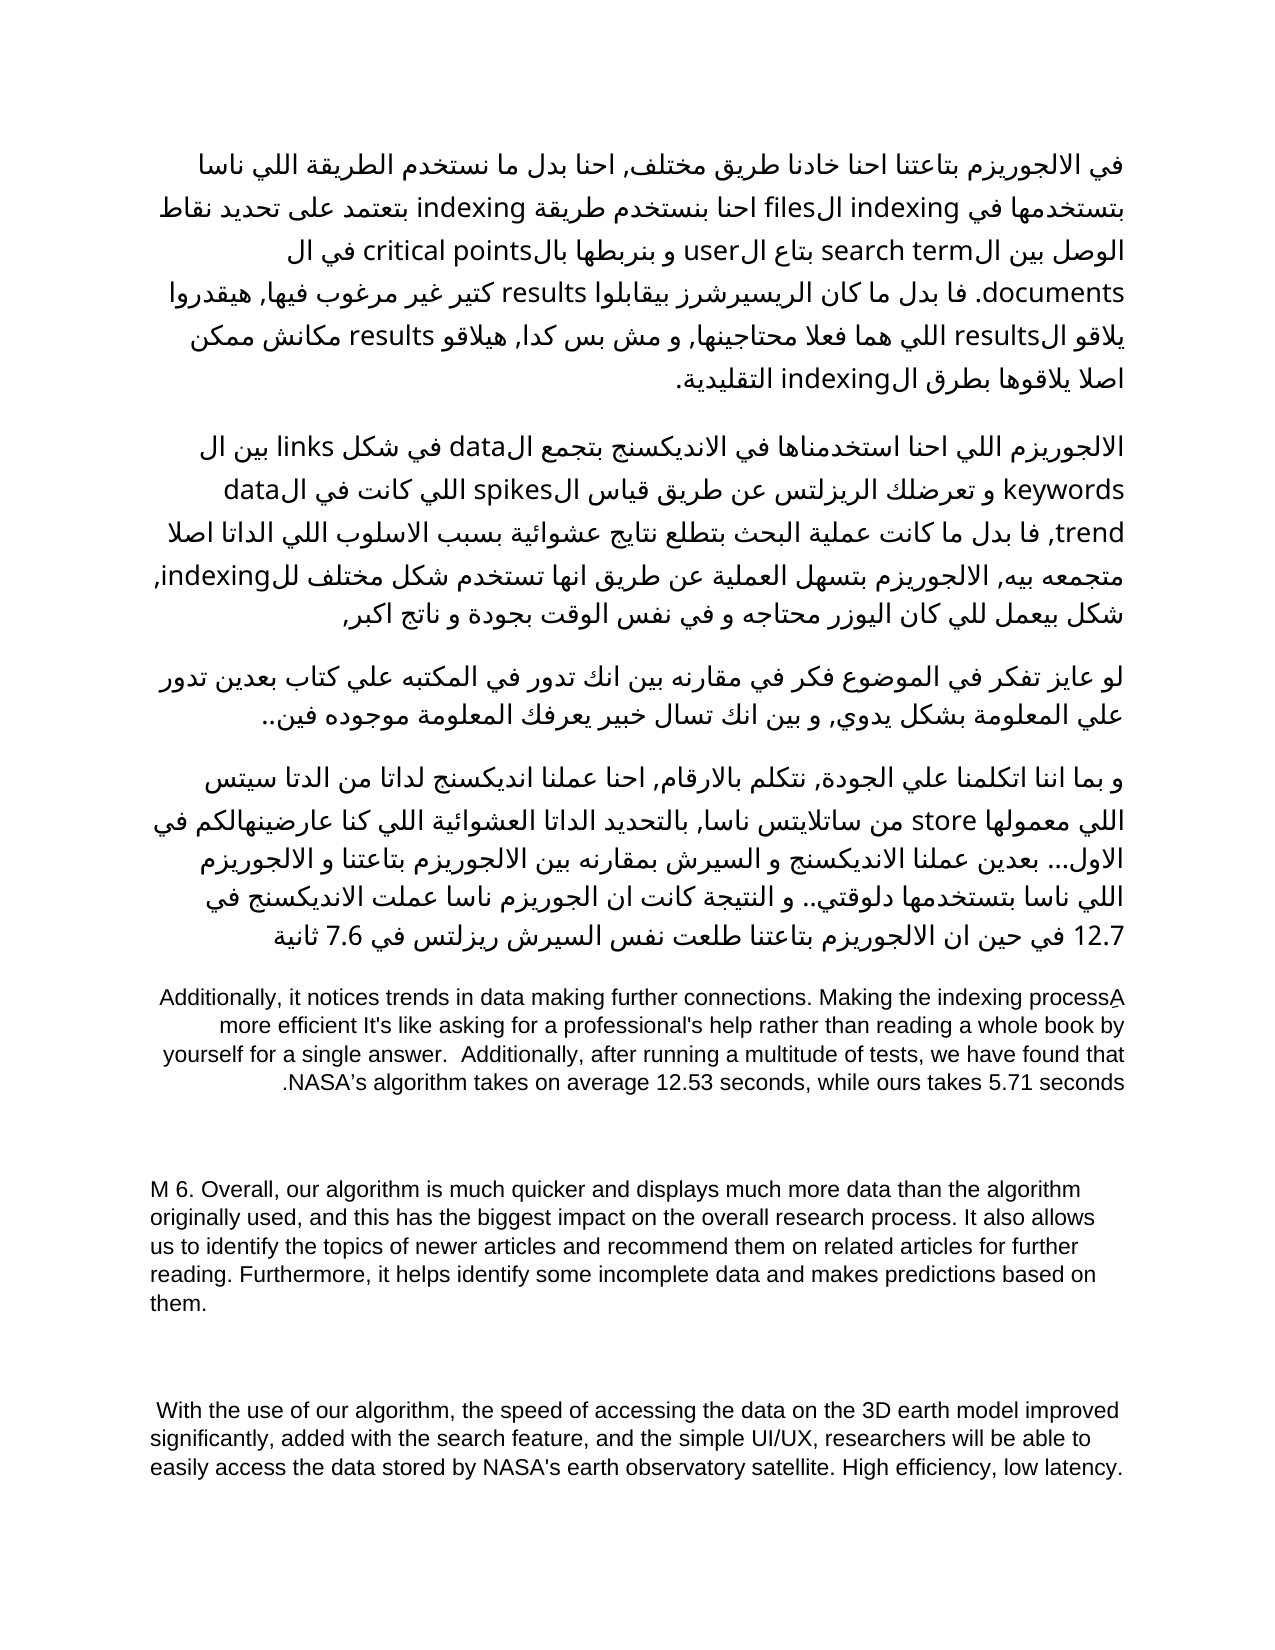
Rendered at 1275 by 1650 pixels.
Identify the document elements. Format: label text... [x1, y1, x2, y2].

text M 6. Overall, our algorithm is much quicker and displays much more data than the algorithm originally used, and this has the biggest impact on the overall research process. It also allows us to identify the topics of newer articles and recommend them on related articles for further reading. Furthermore, it helps identify some incomplete data and makes predictions based on them. [150, 1176, 1125, 1316]
text Additionally, it notices trends in data making further connections. Making the indexing processِA more efficient It's like asking for a professional's help rather than reading a whole book by yourself for a single answer. Additionally, after running a multitude of tests, we have found that NASA’s algorithm takes on average 12.53 seconds, while ours takes 5.71 seconds. [150, 984, 1125, 1095]
text With the use of our algorithm, the speed of accessing the data on the 3D earth model improved significantly, added with the search feature, and the simple UI/UX, researchers will be able to easily access the data stored by NASA's earth observatory satellite. High efficiency, low latency. [150, 1397, 1125, 1480]
text و بما اننا اتكلمنا علي الجودة, نتكلم بالارقام, احنا عملنا انديكسنج لداتا من الدتا سيتس اللي معمولها store من ساتلايتس ناسا, بالتحديد الداتا العشوائية اللي كنا عارضينهالكم في الاول… بعدين عملنا الانديكسنج و السيرش بمقارنه بين الالجوريزم بتاعتنا و الالجوريزم اللي ناسا بتستخدمها دلوقتي.. و النتيجة كانت ان الجوريزم ناسا عملت الانديكسنج في 12.7 في حين ان الالجوريزم بتاعتنا طلعت نفس السيرش ريزلتس في 7.6 ثانية [150, 763, 1125, 956]
text الالجوريزم اللي احنا استخدمناها في الانديكسنج بتجمع الdata في شكل links بين الkeywords و تعرضلك الريزلتس عن طريق قياس الspikes اللي كانت في الdata trend, فا بدل ما كانت عملية البحث بتطلع نتايج عشوائية بسبب الاسلوب اللي الداتا اصلا متجمعه بيه, الالجوريزم بتسهل العملية عن طريق انها تستخدم شكل مختلف للindexing, شكل بيعمل للي كان اليوزر محتاجه و في نفس الوقت بجودة و ناتج اكبر, [150, 428, 1125, 634]
text في الالجوريزم بتاعتنا احنا خادنا طريق مختلف, احنا بدل ما نستخدم الطريقة اللي ناسا بتستخدمها في indexing الfiles احنا بنستخدم طريقة indexing بتعتمد على تحديد نقاط الوصل بين الsearch term بتاع الuser و بنربطها بالcritical points في الdocuments. فا بدل ما كان الريسيرشرز بيقابلوا results كتير غير مرغوب فيها, هيقدروا يلاقو الresults اللي هما فعلا محتاجينها, و مش بس كدا, هيلاقو results مكانش ممكن اصلا يلاقوها بطرق الindexing التقليدية. [150, 150, 1125, 399]
text لو عايز تفكر في الموضوع فكر في مقارنه بين انك تدور في المكتبه علي كتاب بعدين تدور علي المعلومة بشكل يدوي, و بين انك تسال خبير يعرفك المعلومة موجوده فين.. [150, 662, 1125, 736]
